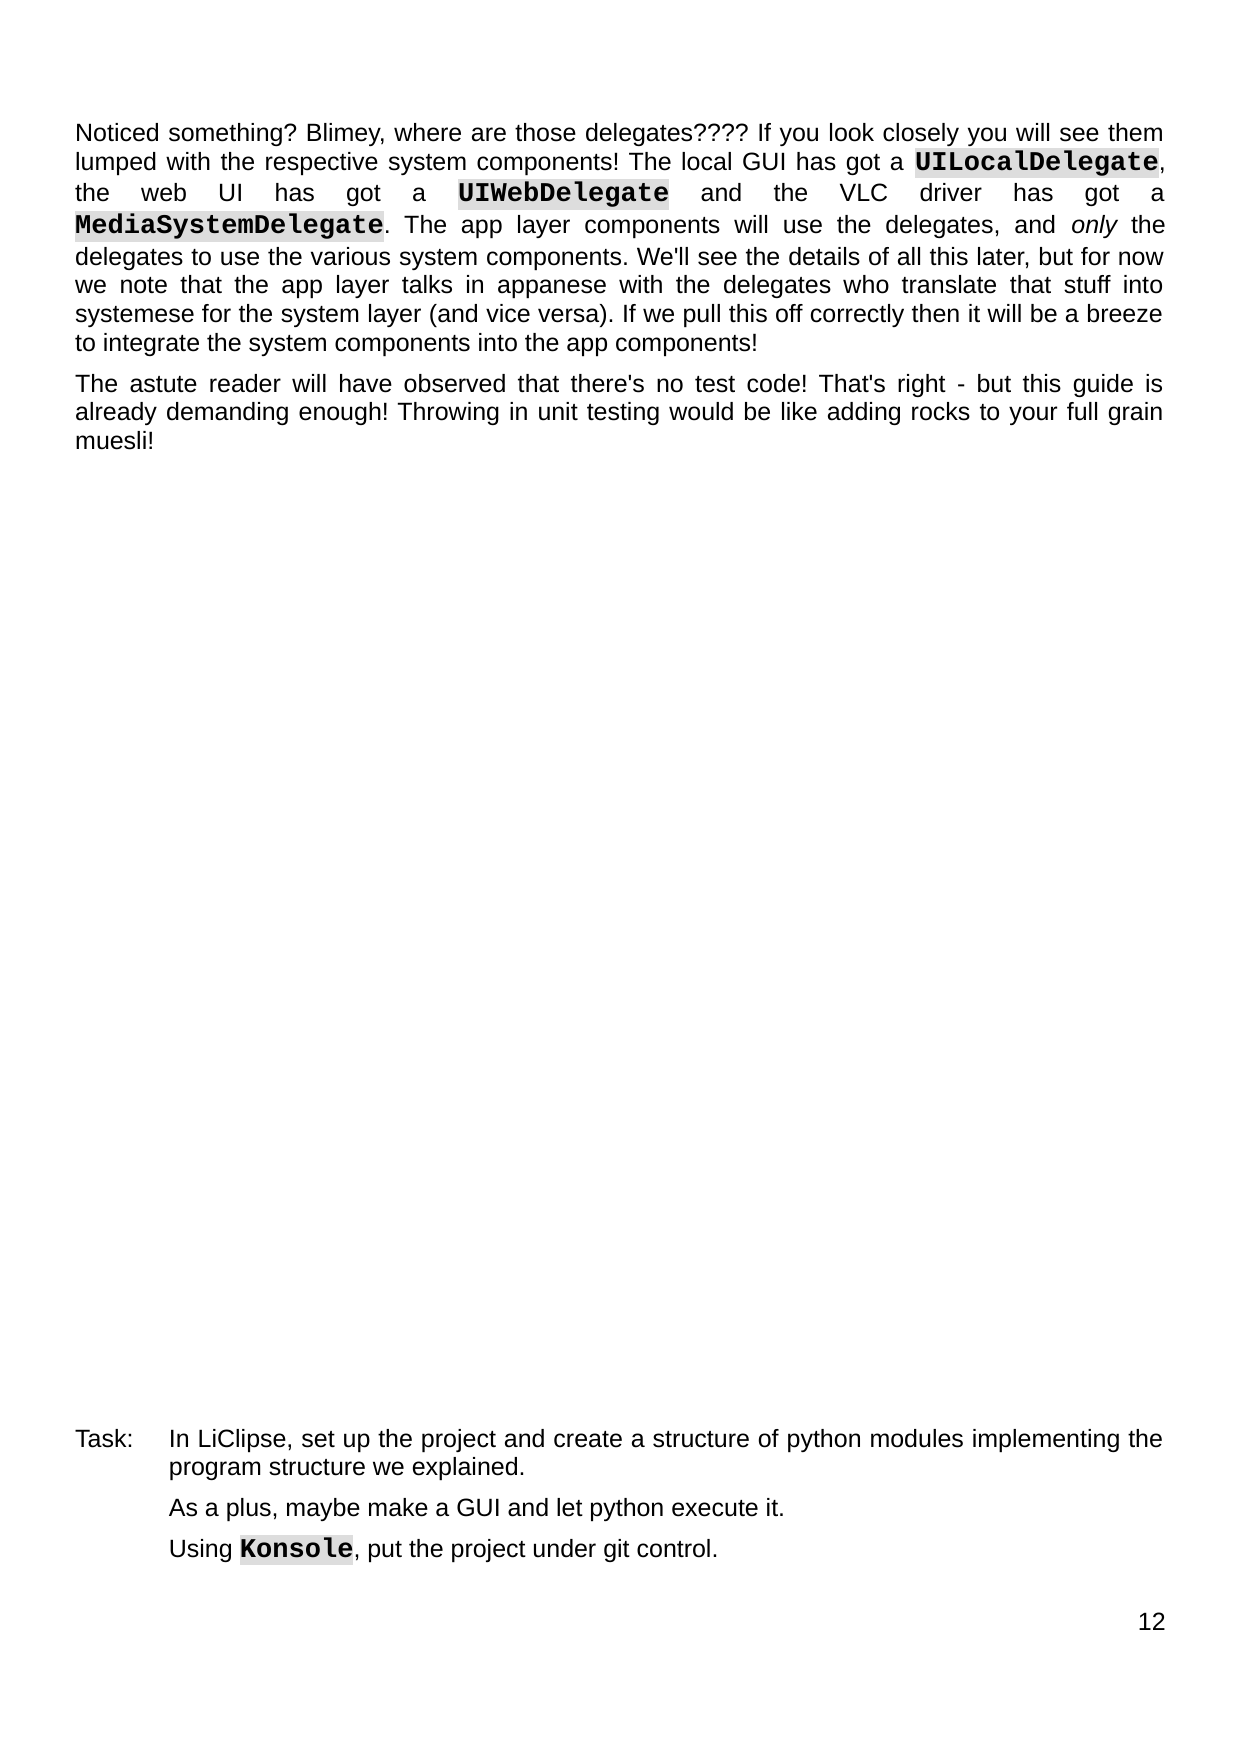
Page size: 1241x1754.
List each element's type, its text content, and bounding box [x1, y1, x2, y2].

text [75, 1481, 1166, 1493]
text [75, 1522, 1166, 1534]
text Noticed something? Blimey, where are those delegates???? If you look closely you will see them lumped with the respective system components! The local GUI has got a UILocalDelegate, the web UI has got a UIWebDelegate and the VLC driver has got a MediaSystemDelegate. The app layer components will use the delegates, and only the delegates to use the various system components. We'll see the details of all this later, but for now we note that the app layer talks in appanese with the delegates who translate that stuff into systemese for the system layer (and vice versa). If we pull this off correctly then it will be a breeze to integrate the system components into the app components! [75, 118, 1166, 357]
text Using Konsole, put the project under git control. [75, 1534, 1166, 1565]
text The astute reader will have observed that there's no test code! That's right - but this guide is already demanding enough! Throwing in unit testing would be like adding rocks to your full grain muesli! [75, 368, 1166, 455]
text Task: In LiClipse, set up the project and create a structure of python modules implementing the program structure we explained. [75, 1423, 1166, 1481]
text As a plus, maybe make a GUI and let python execute it. [75, 1493, 1166, 1522]
